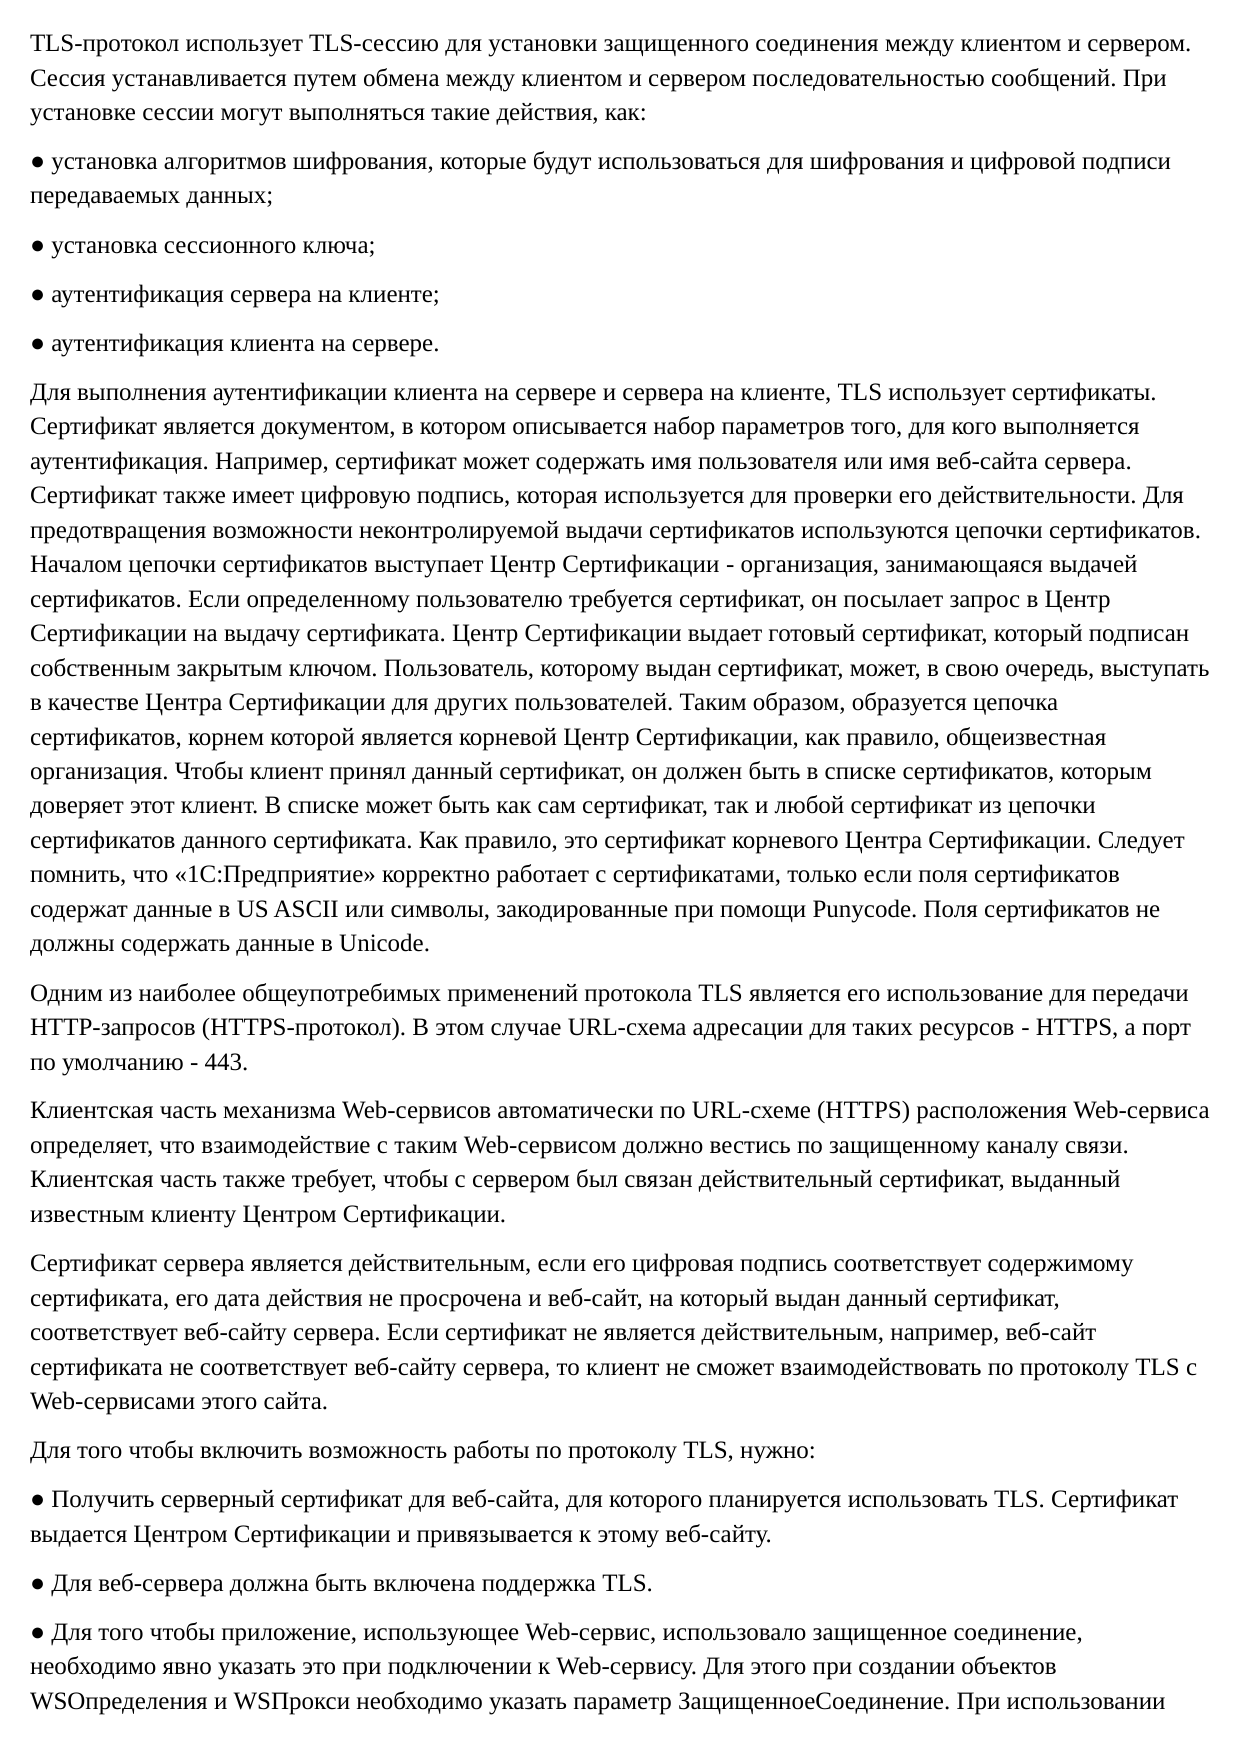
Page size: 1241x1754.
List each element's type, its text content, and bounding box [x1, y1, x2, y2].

text ● Получить серверный сертификат для веб-сайта, для которого планируется использовать TLS. Сертификат выдается Центром Сертификации и привязывается к этому веб-сайту. [30, 1484, 1211, 1547]
text Одним из наиболее общеупотребимых применений протокола TLS является его использование для передачи HTTP-запросов (HTTPS-протокол). В этом случае URL-схема адресации для таких ресурсов ‑ HTTPS, а порт по умолчанию ‑ 443. [30, 978, 1211, 1075]
text ● Для того чтобы приложение, использующее Web-сервис, использовало защищенное соединение, необходимо явно указать это при подключении к Web-сервису. Для этого при создании объектов WSОпределения и WSПрокси необходимо указать параметр ЗащищенноеСоединение. При использовании [30, 1617, 1211, 1714]
text ● установка алгоритмов шифрования, которые будут использоваться для шифрования и цифровой подписи передаваемых данных; [30, 146, 1211, 209]
text ● аутентификация клиента на сервере. [30, 328, 1211, 357]
text Для того чтобы включить возможность работы по протоколу TLS, нужно: [30, 1435, 1211, 1464]
text Клиентская часть механизма Web-сервисов автоматически по URL-схеме (HTTPS) расположения Web-сервиса определяет, что взаимодействие с таким Web-сервисом должно вестись по защищенному каналу связи. Клиентская часть также требует, чтобы с сервером был связан действительный сертификат, выданный известным клиенту Центром Сертификации. [30, 1096, 1211, 1228]
text ● установка сессионного ключа; [30, 230, 1211, 258]
text Сертификат сервера является действительным, если его цифровая подпись соответствует содержимому сертификата, его дата действия не просрочена и веб-сайт, на который выдан данный сертификат, соответствует веб-сайту сервера. Если сертификат не является действительным, например, веб-сайт сертификата не соответствует веб-сайту сервера, то клиент не сможет взаимодействовать по протоколу TLS с Web-сервисами этого сайта. [30, 1248, 1211, 1415]
text TLS-протокол использует TLS-сессию для установки защищенного соединения между клиентом и сервером. Сессия устанавливается путем обмена между клиентом и сервером последовательностью сообщений. При установке сессии могут выполняться такие действия, как: [30, 28, 1211, 126]
text ● аутентификация сервера на клиенте; [30, 279, 1211, 307]
text Для выполнения аутентификации клиента на сервере и сервера на клиенте, TLS использует сертификаты. Сертификат является документом, в котором описывается набор параметров того, для кого выполняется аутентификация. Например, сертификат может содержать имя пользователя или имя веб-сайта сервера. Сертификат также имеет цифровую подпись, которая используется для проверки его действительности. Для предотвращения возможности неконтролируемой выдачи сертификатов используются цепочки сертификатов. Началом цепочки сертификатов выступает Центр Сертификации ‑ организация, занимающаяся выдачей сертификатов. Если определенному пользователю требуется сертификат, он посылает запрос в Центр Сертификации на выдачу сертификата. Центр Сертификации выдает готовый сертификат, который подписан собственным закрытым ключом. Пользователь, которому выдан сертификат, может, в свою очередь, выступать в качестве Центра Сертификации для других пользователей. Таким образом, образуется цепочка сертификатов, корнем которой является корневой Центр Сертификации, как правило, общеизвестная организация. Чтобы клиент принял данный сертификат, он должен быть в списке сертификатов, которым доверяет этот клиент. В списке может быть как сам сертификат, так и любой сертификат из цепочки сертификатов данного сертификата. Как правило, это сертификат корневого Центра Сертификации. Следует помнить, что «1С:Предприятие» корректно работает с сертификатами, только если поля сертификатов содержат данные в US ASCII или символы, закодированные при помощи Punycode. Поля сертификатов не должны содержать данные в Unicode. [30, 377, 1211, 957]
text ● Для веб-сервера должна быть включена поддержка TLS. [30, 1568, 1211, 1596]
